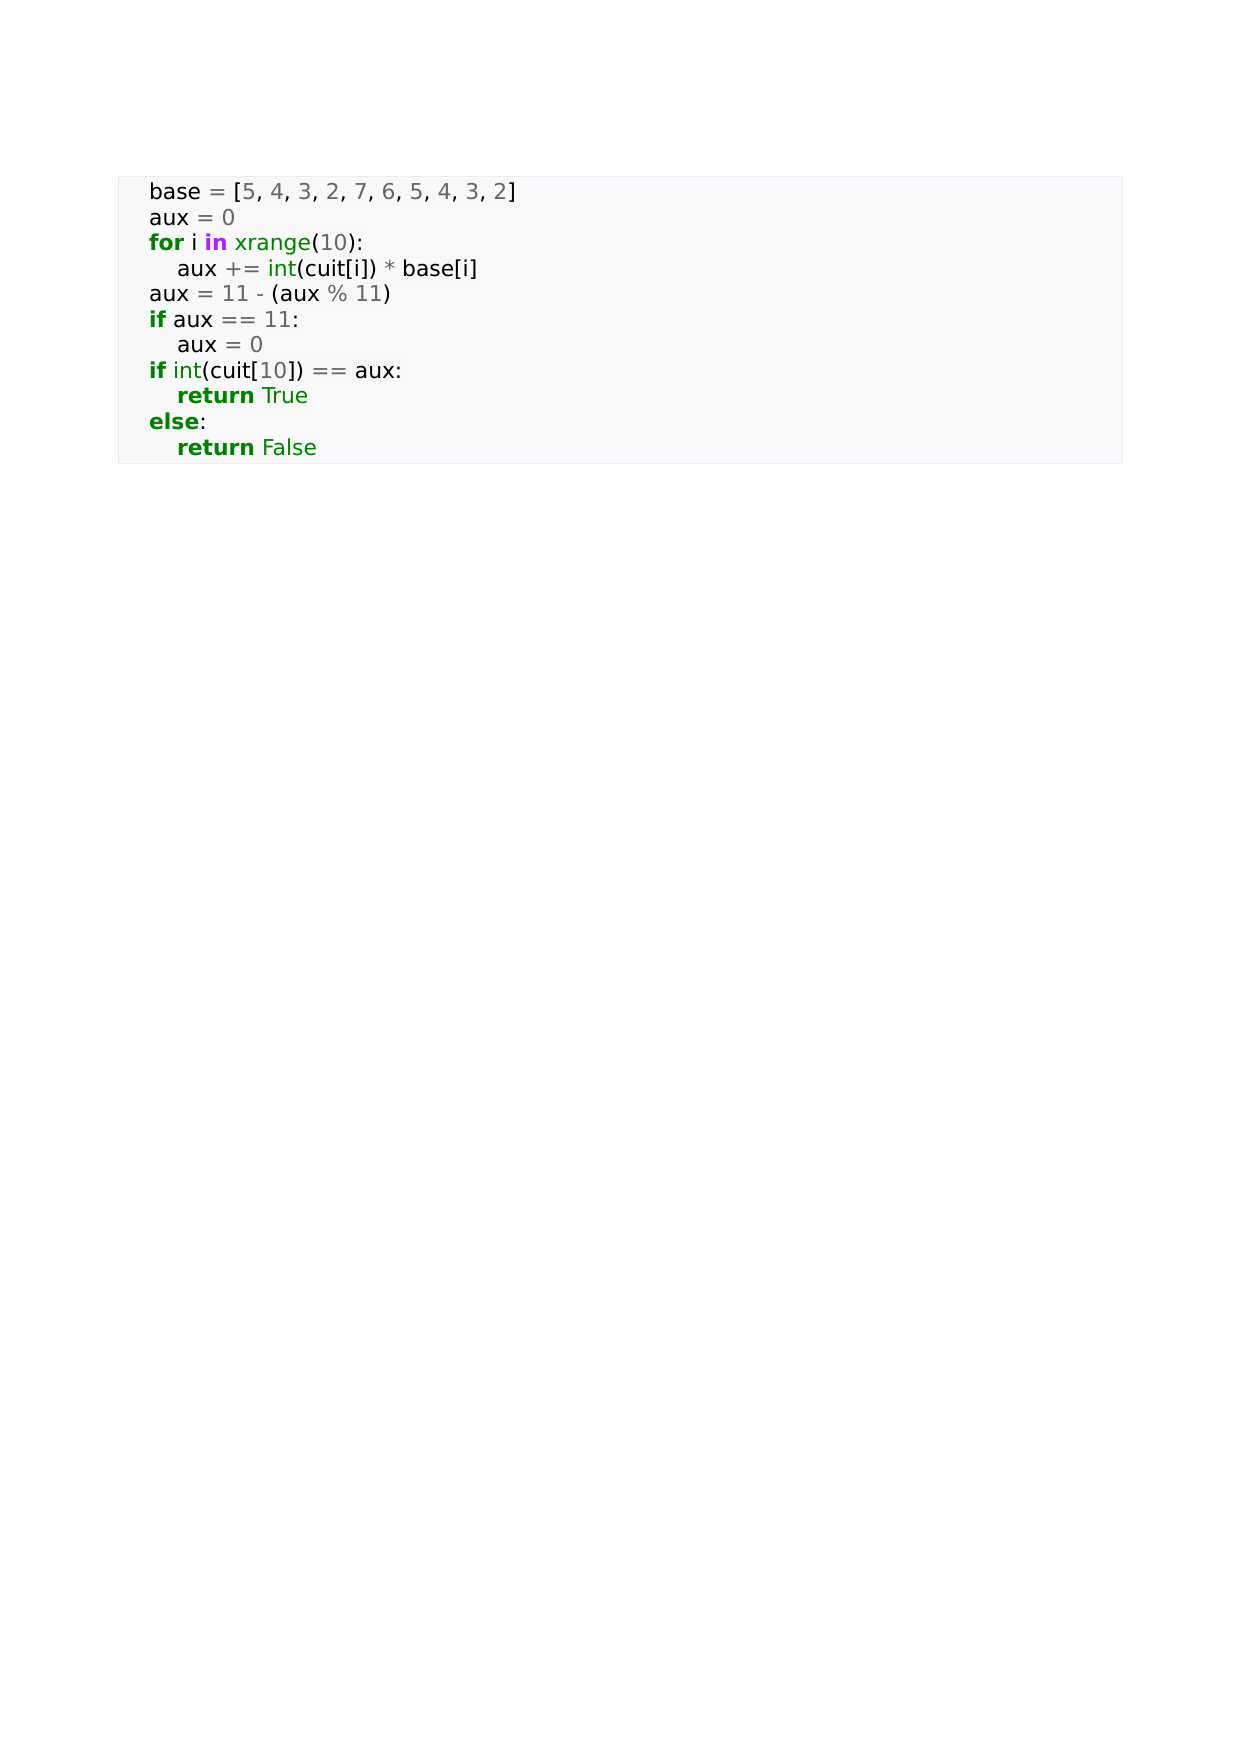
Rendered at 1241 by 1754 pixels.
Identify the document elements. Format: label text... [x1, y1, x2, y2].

text aux = 0 [119, 202, 1122, 227]
text for i in xrange(10): [119, 227, 1122, 253]
text aux += int(cuit[i]) * base[i] [119, 253, 1122, 278]
text aux = 11 - (aux % 11) [119, 278, 1122, 304]
text base = [5, 4, 3, 2, 7, 6, 5, 4, 3, 2] [119, 177, 1122, 202]
text return False [119, 432, 1122, 463]
text aux = 0 [119, 329, 1122, 355]
text if aux == 11: [119, 304, 1122, 329]
text else: [119, 406, 1122, 432]
text if int(cuit[10]) == aux: [119, 355, 1122, 381]
text return True [119, 381, 1122, 406]
